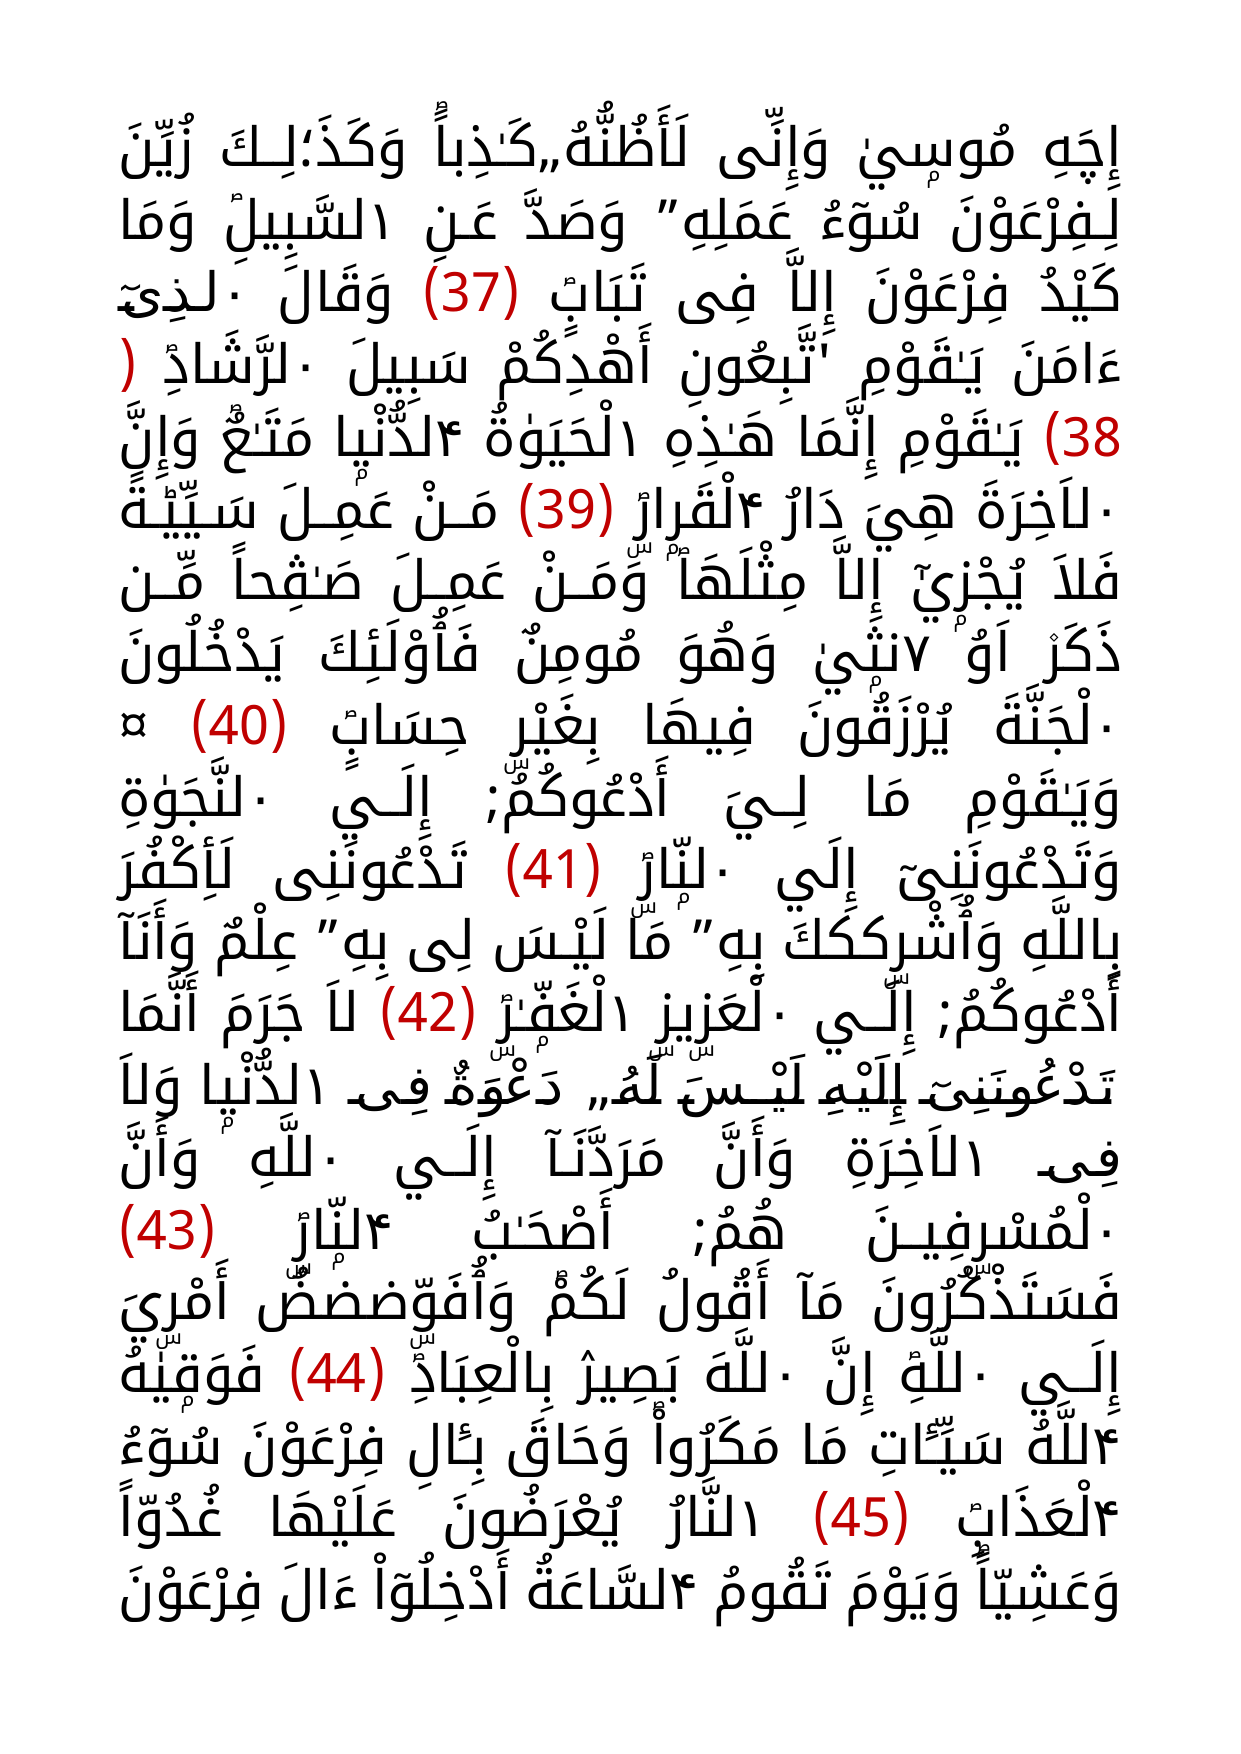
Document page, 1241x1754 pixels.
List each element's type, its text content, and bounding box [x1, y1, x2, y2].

text أَمَتَّنَا "ثْنَتَيْنِ وَأَحْيَيْتَنَا "ثْنَتَيْنِ فَاعْتَرَفْنَا بِذُنُوبِنَا فَهَلِ اِلَيٰ خُرُوجٍ مِّــن سَبِيلٍؐ (10) ذَ؛لِكُم بِأَنَّهُ; إِذَا دُعِــيَ ۰للَّهُ وَحْدَهُ„ كَفَرْتُمْ وَإِنْ يُّشْرَكككْ بِهِ” تُومِنُواْؐ فَالْحُكْمُ لِلهِ ۱لْعَلِـيِّ ۱لْكَبِيرۣؐ (11) هُوَ ۰ﻟ﮲ يُرۣيكُمُ; ءَايَـٰتِهِ” وَيُنَزّۣلُ لَكُم مِّــنَ ۰لسَّمَآءِ رۣزْقاًؐ وَمَا يَتَذَكَّرُ إِلاَّ مَنْ يُّنِيــبُؐ (12) فَادْعُواْ ۴للَّهَ مُخْلِصِينَ لَهُ ۴لدِّينَ وَلَوْ كَرۣهَ ۰لْكَـٰفِرُونَؐ (13) رَفِيعُ ۴لدَّرَجَـٰتِ ذُو ۴لْعَرْشِؐ يُلْقِى ۱لرُّوحَ مِنَ اَمْرۣهِ” عَلَيٰ مَنْ يَّشَآءُ مِنْ عِبَادِهِ” لِيُنذِرَ يَوْمَ ۰لتَّچَقِ” (14) يَوْمَ هُم بَـٰرۣزُونَؐ لاَ يَخْفۭــيٰ عَلَي ۰للَّهِ مِنْهُمْ شَيْءٌؐ لِّمَـنِ ۱لْمُلْــكُ ۴لْيَوْمَؐ لِلهِ ۱لْوَ؛حِدِ ۱لْقَهّۭارۣؐ (15) ۱لْيَوْمَ تُجْزۭيٰ كُلُّ نَفْـسٙ بِمَا كَسَبَتْؐ لاَ ظُلْمَ ۰لْيَوْمَؐ إِنَّ ۰للَّهَ سَرۣيعُ ۴لْحِسَابِؐ (16) وَأَنذِرْهُمْ يَوْمَ ۰لاَزۣفَةِ إِذِ ۱لْقُلُوبُ لَدَي ۰لْحَنَاجِرۣ كَـٰظِمِينَؐ (17) مَا لِلظَّـٰلِمِينَ مِنْ حَمِيمٍ وَلاَ شَفِيعٍ يُطَاعُؐ (18) يَعْلَمُ خَآئِنَةَ ۰لاَعْيُنِ وَمَا تُخْفِى ۱لصُّدُورُؐ (19) وَاللَّهُ يَقْضِى بِالْحَقﱢّؐ وَالذِيــنَ تَدْعُونَ مِن دُونِهِ” لاَ يَقْضُونَ بِشَىْءٖؐ اِنَّ ۰للَّهَ هُوَ ۰لسَّمِيعُ ۴لْبَصِيرُؐ (20) © أَوَلَمْ يَسِيرُواْ فِى ۱لاَرْضضضِ فَيَنظُرُواْ كَيْفَ كَانَ عَـٰقِبَةُ ۴لذِيــنَ كَانُواْ مِن قَبْلِهِمْؐ كَانُواْ هُمُ; أَشَدَّ مِنْهُمْ قُوَّةً وَءَاثَاراً فِى ۱لاَرْضِ فَأَخَذَهُمُ ۴للَّهُ بِذُنُوبِهِمْؐ وَمَا كَانَ لَهُم مِّــنَ ۰للَّهِ مِنْ وَّاقٍؐ (21) ذَ؛لِــكَ بِأَنَّهُمْ كَانَت تَّاتِيهِمْ رُسُلُهُم بِالْبَيِّنَـٰتِ فَكَفَرُواْ فَأَخَذَهُمُ ۴للَّهُؐ إِنَّهُ„ قَوۣيٌّ شَدِيدُ ۴لْعِقَابِؐ (22) وَلَقَدَ اَرْسَلْنَا مُوسۭـيٰ بِـَٔايَـٰتِنَا وَسُلْطَـٰنٍ مُّبِينٖ (23) اِلَيٰ فِرْعَوْنَ وَهَامَـٰنَ وَقَارُونَ فَقَالُواْ سَـٰحِرٌ كَذَّابٌؐ (24) فَلَمَّا جَآءَهُم بِالْحَقِّ مِنْ عِندِنَا قَالُواْ ۶قْتُلُوٓاْ أَبْنَآءَ ۰لذِيــنَ ءَامَنُواْ مَعَهُ„ وَاسْتَحْيُواْ نِسَآءَهُمْؐ وَمَا كَيْدُ ۴لْكۭـٰفِـرۣينَ إِلاَّ فِى ضَچَلٍؐ (25) وَقَالَ فِرْعَوْنُ ذَرُونِىٓ أَقْتُلْ مُوسۭيٰ وَلْيَدْعُ رَبَّهُ; إِنِّيَ أَخَافُ أَنْ يُّبَدِّلَ دِينَكُمْ وَأَنْ يُّظْهِرَ فِى ۱لاَرْضِ ۱لْفَسَادَؐ (26) وَقَالَ مُوسۭيٰٓ إِنِّى عُذْتُ بِرَبِّى وَرَبِّكُم مِّــن كُــلّۣ مُتَكَبِّرٍ لاَّ يُومِنُ بِيَوْمِ ۱لْحِسَابِؐ (27) وَقَالَ رَجُلٌ مُّومِنٌ مِّنَ —الِ فِرْعَوْنَ يَكْتُمُ إِيمَـٰنَهُ; أَتَقْتُلُونَ رَجُلٗا اَنْ يَّقُولَ رَبِّــيَ ۰للَّهُ وَقَدْ جَآءَكُم بِالْبَيِّنَـٰتِ مِن رَّبِّكُمْ وَإِنْ يَّــكُ كَـٰذِباً فَعَلَيْهِ كَذِبُهُ, وَإِنْ يَّــكُ صَادِقاً يُصِبْكُم بَعْضُ ۴ﻟ﮲ يَعِدُكُمُؐ; إِنَّ ۰للَّهَ لاَ يَهْدِى مَنْ هُوَ مُسْرۣفٌ كَذَّابٌؐ (28) يَـٰقَوْمِ لَكُمُ ۴لْمُلْــكُ ۴لْيَوْمَ ظَـٰهِرۣيــنَ فِى ۱لاَرْضِ فَمَنْ يَّنصُرُنَا مِنۢ بَأْسِ ۱للَّهِ إِن جَآءَنَاؐ قَالَ فِرْعَوْنُ مَآ ٱُرۣيكُمُ; إِلاَّ مَآ أَرۭيٰ وَمَآ أَهْدِيكُمُ; إِلاَّ سَبِيلَ ۰لرَّشَادِؐ (29) ® وَقَالَ ۰ﻟـذِىٓ ءَامَنَ يَـٰقَوْمِ إِنِّــيَ أَخَافُ عَلَيْكُم مِّثْلَ يَوْمِ ۱لاَحْزَابِ (30) مِثْلَ دَأْبِ قَوْمِ نُوحٍ وَعَادٍ وَثَمُودَ وَالذِينَ مِنۢ بَعْدِهِمْؐ وَمَا ۰للَّهُ يُرۣيدُ ظُلْماً لِّلْعِبَادِؐ (31) وَيَـٰقَوْمِ إِنِّيَ أَخَافُ عَلَيْكُمْ يَوْمَ ۰لتَّنَادِ” (32) يَوْمَ تُوَلُّونَ مُدْبِـرۣيــنَ مَا لَكُم مِّــنَ ۰للَّهِ مِــنْ عَـٰصِمٍؐ وَمَنْ يُّضْلِلِ ۱للَّهُ فَمَا لَهُ„ مِــنْ هَادٍؐ (33) وَلَقَدْ جَآءَكُمْ يُوسُفُ مِن قَبْلُ بِالْبَيِّنَـٰتِ فَمَا زۣلْتُمْ فِى شَــكٍّ مِّمَّا جَآءَكُم بِهِ” حَتَّيٰٓ إِذَا هَلَــكَ قُلْتُمْ لَنْ يَّبْعَثَ ۰للَّهُ مِنۢ بَعْدِهِ” رَسُولًؐا كَذَ؛لِكَ يُضِــلُّ ۴للَّهُ مَنْ هُوَ مُسْرۣفٌ مُّرْتَاب٘ؐ (34) ۱لذِينَ يُجَـٰدِلُونَ فِىٓ ءَايَـٰتِ ۱للَّهِ بِغَيْرۣ سُلْطَـٰن؉ اَتۭيٰهُمْؐ كَبُرَ مَقْتاٗ عِندَ ۰للَّهِ وَعِندَ ۰لذِينَ ءَامَنُواْؐ كَذَ؛لِــكَ يَطْبَعُ ۴للَّهُ عَلَــيٰ كُـلِّ قَلْبِ مُتَكَبِّرٍ جَبّۭارٍؐ (35) وَقَالَ فِرْعَوْنُ يَـٰهَامَـٰنُ èبْنِ لِى صَرْحاً لَّعَلِّيَ أَبْلُغُ ۴لاَسْبَـٰبَ (36) أَسْبَـٰبَ ۰لسَّمَـٰوَ؛تِ فَأَطَّلِعُ إِلَيٰٓ إِچَهِ مُوسۭيٰ وَإِنِّى لَأَظُنُّهُ„ كَـٰذِباًؐ وَكَذَ؛لِــكَ زُيِّنَ لِـفِرْعَوْنَ سُوٓءُ عَمَلِهِ” وَصَدَّ عَـنِ ۱لسَّبِيلِؐ وَمَا كَيْدُ فِرْعَوْنَ إِلاَّ فِى تَبَابٍؐ (37) وَقَالَ ۰ﻟـذِىٓ ءَامَنَ يَـٰقَوْمِ 'تَّبِعُونِ أَهْدِكُمْ سَبِيلَ ۰لرَّشَادِؐ (38) يَـٰقَوْمِ إِنَّمَا هَـٰذِهِ ۱لْحَيَوٰةُ ۴لدُّنْيۭا مَتَـٰعٌؐ وَإِنَّ ۰لاَخِرَةَ هِيَ دَارُ ۴لْقَرۭارۣؐ (39) مَــنْ عَمِــلَ سَـيِّيؕـةً فَلاَ يُجْزۭيٰٓ إِلاَّ مِثْلَهَاؐ وَمَــنْ عَمِــلَ صَـٰڤِحاً مِّــن ذَكَر۫ اَوُ ۷نثۭيٰ وَهُوَ مُومِنٌ فَٱُوْلَئِكَ يَدْخُلُونَ ۰لْجَنَّةَ يُرْزَقُونَ فِيهَا بِغَيْرۣ حِسَابٍؐ (40) ¤ وَيَـٰقَوْمِ مَا لِــيَ أَدْعُوكُمُ; إِلَــي ۰لنَّجَوٰةِ وَتَدْعُونَنِىٓ إِلَي ۰لنّۭارۣؐ (41) تَدْعُونَنِى لَأِكْفُرَ بِاللَّهِ وَٱُشْرۣكككَ بِهِ” مَا لَيْـسَ لِى بِهِ” عِلْمٌ وَأَنَآ أَدْعُوكُمُ; إِلَــي ۰لْعَزۣيزۣ ۱لْغَفّۭـٰرۣؐ (42) لاَ جَرَمَ أَنَّمَا تَدْعُونَنِىٓ إِلَيْهِ لَيْــسَ لَهُ„ دَعْوَةٌ فِى ۱لدُّنْيۭا وَلاَ فِى ۱لاَخِرَةِ وَأَنَّ مَرَدَّنَـآ إِلَــي ۰للَّهِ وَأَنَّ ۰لْمُسْرۣفِيــنَ هُمُ; أَصْحَـٰبُ ۴لنّۭارۣؐ (43) فَسَتَذْكُرُونَ مَآ أَقُولُ لَكُمْؐ وَٱُفَوّۣضضضُ أَمْرۣيَ إِلَــي ۰للَّهِؐ إِنَّ ۰للَّهَ بَصِيرٛ بِالْعِبَادِؐ (44) فَوَقۭيٰهُ ۴للَّهُ سَيِّـَٔاتِ مَا مَكَرُواْؐ وَحَاقَ بِـَٔالِ فِرْعَوْنَ سُوٓءُ ۴لْعَذَابِؐ (45) ۱لنَّارُ يُعْرَضُونَ عَلَيْهَا غُدُوّاً وَعَشِيّاًؐ وَيَوْمَ تَقُومُ ۴لسَّاعَةُ أَدْخِلُوٓاْ ءَالَ فِرْعَوْنَ أَشَدَّ ۰لْعَذَابِؐ (46) وَإِذْ يَتَحَآجُّونَ فِى ۱لنّۭارۣ فَيَقُولُ ۴لضُّعَفَـٰٓؤُاْ لِلذِينَ "سْتَكْبَرُوٓاْ إِنَّا كُنَّا لَكُمْ تَبَعاً فَهَلَ اَنتُم مُّغْنُونَ عَنَّا نَصِيباً مِّنَ ۰لنّۭارۣؐ (47) قَالَ ۰لذِيــنَ "سْتَكْبَرُوٓاْ إِنَّا كُلٌّ فِيهَآ إِنَّ ۰للَّهَ قَدْ حَكَمَ بَيْــنَ ۰لْعِبَادِؐ (48) وَقَالَ ۰لذِينَ فِى ۱لنّۭارۣ لِخَزَنَةِ جَهَنَّمَ ۸دْعُواْ رَبَّكُمْ يُخَفِّفْ عَنَّا يَوْماً مِّنَ ۰لْعَذَابِؐ (49) قَالُوٓاْ أَوَلَمْ تَكُ تَاتِيكُمْ رُسُلُكُم بِالْبَيِّنَـٰــتِ قَالُواْ بَلۭــيٰ قَالُواْ فَادْعُواْؐ وَمَا دُعَـٰٓؤُاْ ۴لْكۭـٰفِـرۣينَ إِلاَّ فِى ضَچَلٖؐ (50) اِنَّا لَنَنصُرُ رُسُلَنَا وَالذِيــنَ ءَامَنُواْ فِى ۱لْحَيَوٰةِ ۱لدُّنْيۭا وَيَوْمَ يَقُومُ ۴لاَشْهَـٰدُ (51) يَوْمَ لاَ يَنفَعُ ۴لظَّـٰلِمِينَ مَعْذِرَتُهُمْ وَلَهُمُ ۴للَّعْنَةُ وَلَهُمْ سُوٓءُ ۴لدّۭارۣؐ (52) ® وَلَقَدَ —اتَيْنَا مُوسَــي ۰لْهُدۭيٰ وَأَوْرَثْنَا بَنِىٓ إِسْرَآءِيلَ ۰لْكِتَـٰبَ هُديً وَذِكْرۭيٰ لُءِوْلِى ۱لاَلْبَـٰــبِؐ (53) فَاصْبِـرۣ اِنَّ وَعْدَ ۰للَّهِ حَقٌّؐ وَاسْتَغْفِرْ لِذَنۢبِــكَ وَسَبِّحْ بِحَمْدِ رَبِّــكَ بِالْعَشِيِّ وَالِابْكۭـٰـرۣؐ (54) إِنَّ ۰لذِيــنَ يُجَـٰدِلُونَ فِىٓ ءَايَـٰتِ ۱للَّهِ بِغَيْرۣ سُلْطَـٰن؉ اَتۭيٰهُمُ; إِن فِى صُدُورۣهِمُ; إِلاَّ كِبْرٌ مَّا هُم بِبَـٰلِغِيهِؐ فَاسْتَعِذْ بِاللَّهِؐ إِنَّهُ„ هُوَ ۰لسَّمِيعُ ۴لْبَصِيرُؐ (55) لَخَلْــقُ ۴لسَّمَـٰوَ؛تِ وَالاَرْضِ أَكْبَرُ مِــنْ خَلْـقِ ۱لنَّاسِؐ وَچَكِــنَّ أَكْثَرَ ۰لنَّاسسسِ لاَ يَعْلَمُونَؐ (56) وَمَا يَسْتَوۣى ۱لاَعْمۭيٰ وَالْبَصِيرُ (57) وَالذِيــنَ ءَامَنُواْ وَعَمِلُواْ ۴ڤصَّـٰڤِحَـٰتِ وَلاَ ۰لْمُسِىٓءُؐ قَلِيلًا مَّا يَتَذَكَّرُونَؐ (58) إِنَّ ۰لسَّاعَةَ ءَلاَتِيَةٌ لاَّ رَيْبَ فِيهَاؐ وَچَكِــنَّ أَكْثَرَ ۰لنَّاسسسِ لاَ يُومِنُونَؐ (59) وَقَالَ رَبُّكُمُ ۶دْعُونِىٓ أَسْتَجِبْ لَكُمُؐ; إِنَّ ۰لذِينَ يَسْتَكْبِرُونَ عَنْ عِبَادَتِى سَيَدْخُلُونَ جَهَنَّمَ دَاخِرۣينَؐ (60) ۰للَّهُ ۴ﻟ﮲ جَعَـلَ لَكُمُ ۴ليْـلَ لِتَسْكُنُواْ فِيهِ وَالنَّهَارَ مُبْصِراٗؐ اِنَّ ۰للَّهَ لَذُو فَضْــل۫ عَلَي ۰لنَّاسِؐ وَچَكِنَّ أَكْثَرَ ۰لنَّاسسسِ لاَ يَشْكُرُونَؐ (61) ذَ؛لِكُمُ ۴للَّهُ رَبُّكُمْؐ خَـٰلِقُ كُــلّۣ شَيْءٍؐ لٓاَّ إِچَهَ إِلاَّ هُوَؐ فَأَنّۭيٰ تُوفَكُونَؐ (62) كَذَ؛لِكَ يُوفَكُ ۴لذِيــنَ كَانُواْ بِـَٔايَـٰتِ ۱للَّهِ يَجْحَدُونَؐ (63) ۰للَّهُ ۴ﻟ﮲ جَعَــلَ لَكُمُ ۴لاَرْضضضَ قَـرَاراً وَالسَّمَآءَ بِنَآءً وَصَوَّرَكُمْ فَأَحْسَــنَ صُوَرَكُمْ وَرَزَقَكُم مِّــنَ ۰لطَّيِّبَـٰتِؐ ذَ؛لِكُمُ ۴للَّهُ رَبُّكُمْؐ فَتَبَـٰرَكككَ ۰للَّهُ رَبُّ ۴لْعَـٰلَمِينَؐ (64) هُوَ ۰لْحَيُّؐ لآَ إِچَهَ إِلاَّ هُوَؐ فَادْعُوهُ مُخْلِصِيــنَ لَهُ ۴لدِّيــنَؐ ۰لْحَمْدُ لِلهِ رَبِّ ۱لْعَـٰلَمِينَؐ (65) © قُـلِ اِنِّى نُهِيتُ أَنَ اَعْبُدَ ۰لذِيــنَ تَدْعُونَ مِن دُونِ ۱للَّهِ لَمَّا جَآءَنِيَ ۰لْبَيِّنَـٰــتُ مِن رَّبِّى وَٱُمِرْتُ أَنُ ۷سْلِمَ لِرَبِّ ۱لْعَـٰلَمِيــنَؐ (66) هُوَ ۰ﻟ﮲ خَلَقَكُم مِّن تُرَابٍ ثُمَّ مِــن نُّطْفَةٍ ثُمَّ مِــنْ عَلَقَةٍ ثُمَّ يُخْرۣجُكُمْ طِفْلًا ثُمَّ لِتَبْلُغُوٓاْ أَشُدَّكُمْ ثُمَّ لِتَكُونُواْ شُيُوخاًؐ وَمِنكُم مَّنْ يُّتَوَفّۭيٰ مِن قَبْلُ وَلِتَبْلُغُوٓاْ أَجَلًا مُّسَمّيً وَلَعَلَّكُمْ تَعْقِلُونَؐ (67) هُوَ ۰ﻟ﮲ يُحْىِ” وَيُمِيــتُؐ فَإِذَا قَضۭيٰٓ أَمْراً فَإِنَّمَا يَقُولُ لَهُ„ كُنؐ فَيَكُونُؐ (68) أَلَمْ تَرَ إِلَــي ۰لذِينَ يُجَـٰدِلُونَ فِىٓ ءَايَـٰتِ ۱للَّهِ أَنّۭيٰ يُصْرَفُونَؐ (69) ۰لذِينَ كَذَّبُواْ بِالْكِتَـٰــبِ وَبِمَآ أَرْسَلْنَا بِهِ” رُسُلَنَا فَسَوْفَ يَعْلَمُونَ (70) إِذِ ۱لاَغْچَلُ فِىٓ أَعْنَـٰقِهِمْ وَالسَّچَسِــلُؐ يُسْحَبُونَ (71) فِى ۱لْحَمِيمِ ثُمَّ فِى ۱لنّۭارۣ يُسْجَرُونَؐ (72) ثُمَّ قِيــلَ لَهُمُ; أَيْــنَ مَا كُنتُمْ تُشْرۣكُونَ مِن دُونِ ۱للَّهِؐ قَالُواْ ضَلُّواْ عَنَّا بَل لَّمْ نَكُــن نَّدْعُواْ مِن قَبْلُ شَيْـٔاًؐ كَذَ؛لِــكَ يُضِــلُّ ۴للَّهُ ۴لْكۭـٰفِـرۣينَؐ (73) ذَ؛لِكُم بِمَا كُنتُمْ تَفْرَحُونَ فِى ۱لاَرْضِ بِغَيْرۣ ۱لْحَقِّ وَبِمَا كُنتُمْ تَمْرَحُونَؐ (74) ۸دْخُلُوٓاْ أَبْوَ؛بَ جَهَنَّمَ خَـٰلِدِينَ فِيهَاؐ فَبِيــسَ مَثْوَي ۰لْمُتَكَبِّـرۣينَؐ (75) فَاصْبِـرۣ اِنَّ وَعْدَ ۰للَّهِ حَقٌّؐ فَإِمَّا نُرۣيَنَّكَ بَعْضَ ۰ﻟ﮲ نَعِدُهُمُ; أَوْ نَتَوَفَّيَنَّــكَ فَإِلَيْنَا يُرْجَعُونَؐ (76) وَلَقَدَ اَرْسَلْنَا رُسُلًا مِّــن قَبْلِــكَ مِنْهُم مَّــن قَصَصْنَا عَلَيْكَ وَمِنْهُم مَّن لَّمْ نَقْصُــصْ عَلَيْــكَؐ وَمَا كَانَ لِرَسُولٖ اَنْ يَّاتِيَ بِـَٔايَةٖ اِلاَّ بِإِذْنِ ۱للَّهِؐ فَإِذَا جَآءَ امْرُ ۴للَّهِ قُضِيَ بِالْحَقِّ وَخَسِرَ هُنَالِــكَ ۰لْمُبْطِلُونَؐ (77) ® ۰للَّهُ ۴ﻟ﮲ جَعَــلَ لَكُمُ ۴لاَنْعَـٰمَ لِتَرْكَبُواْ مِنْهَا وَمِنْهَا تَاكُلُونَؐ (78) وَلَكُمْ فِيهَا مَنَـٰفِعُؐ وَلِتَبْلُغُواْ عَلَيْهَا حَاجَةً فِى صُدُورۣكُمْؐ وَعَلَيْهَاوَعَلَـي ۰لْفُلْكِ تُحْمَلُونَؐ (79) وَيُرۣيكُمُ; ءَايَـٰتِهِؐ” فَأَيَّ ءَايَـٰتِ ۱للَّهِ تُنكِرُونَؐ (80) أَفَلَمْ يَسِيرُواْ فِى ۱لاَرْضِ فَيَنظُرُواْ كَيْفَ كَانَ عَـٰقِبَةُ ۴لذِينَ مِن قَبْلِهِمْؐ كَانُوٓاْ أَكْثَرَ مِنْهُمْ وَأَشَدَّ قُوَّةً وَءَاثَاراً فِى ۱لاَرْضِ فَمَآ أَغْنۭيٰ عَنْهُم مَّاكَانُواْ يَكْسِبُونَؐ (81) فَلَمَّاجَآءَتْهُمْ رُسُلُهُم بِالْبَيِّنَـٰــتِ فَرۣحُواْ بِمَا عِندَهُم مِّــنَ ۰لْعِلْمِؐ وَحَاقَ بِهِم مَّا كَانُواْ بِهِ” يَسْتَهْزۣءُونَؐ (82) فَلَمَّا رَأَوْاْ بَأْسَنَا قَالُوٓاْ ءَامَنَّا بِاللَّهِ وَحْدَهُ„ وَكَفَرْنَا بِمَا كُنَّا بِهِ” مُشْرۣكِينَؐ (83) فَلَمْ يَكُ يَنفَعُهُمُ; إِيمَـٰنُهُمْ لَمَّا رَأَوْاْ بَأْسَنَاؐ سُنَّتَ ۰للَّهِ ۱لتِى قَدْ خَلَتْ فِى عِبَادِهِؐ” وَخَسِرَ هُنَالِــكَ ۰لْكَـٰفِرُونَ (84) [118, 118, 1122, 1631]
